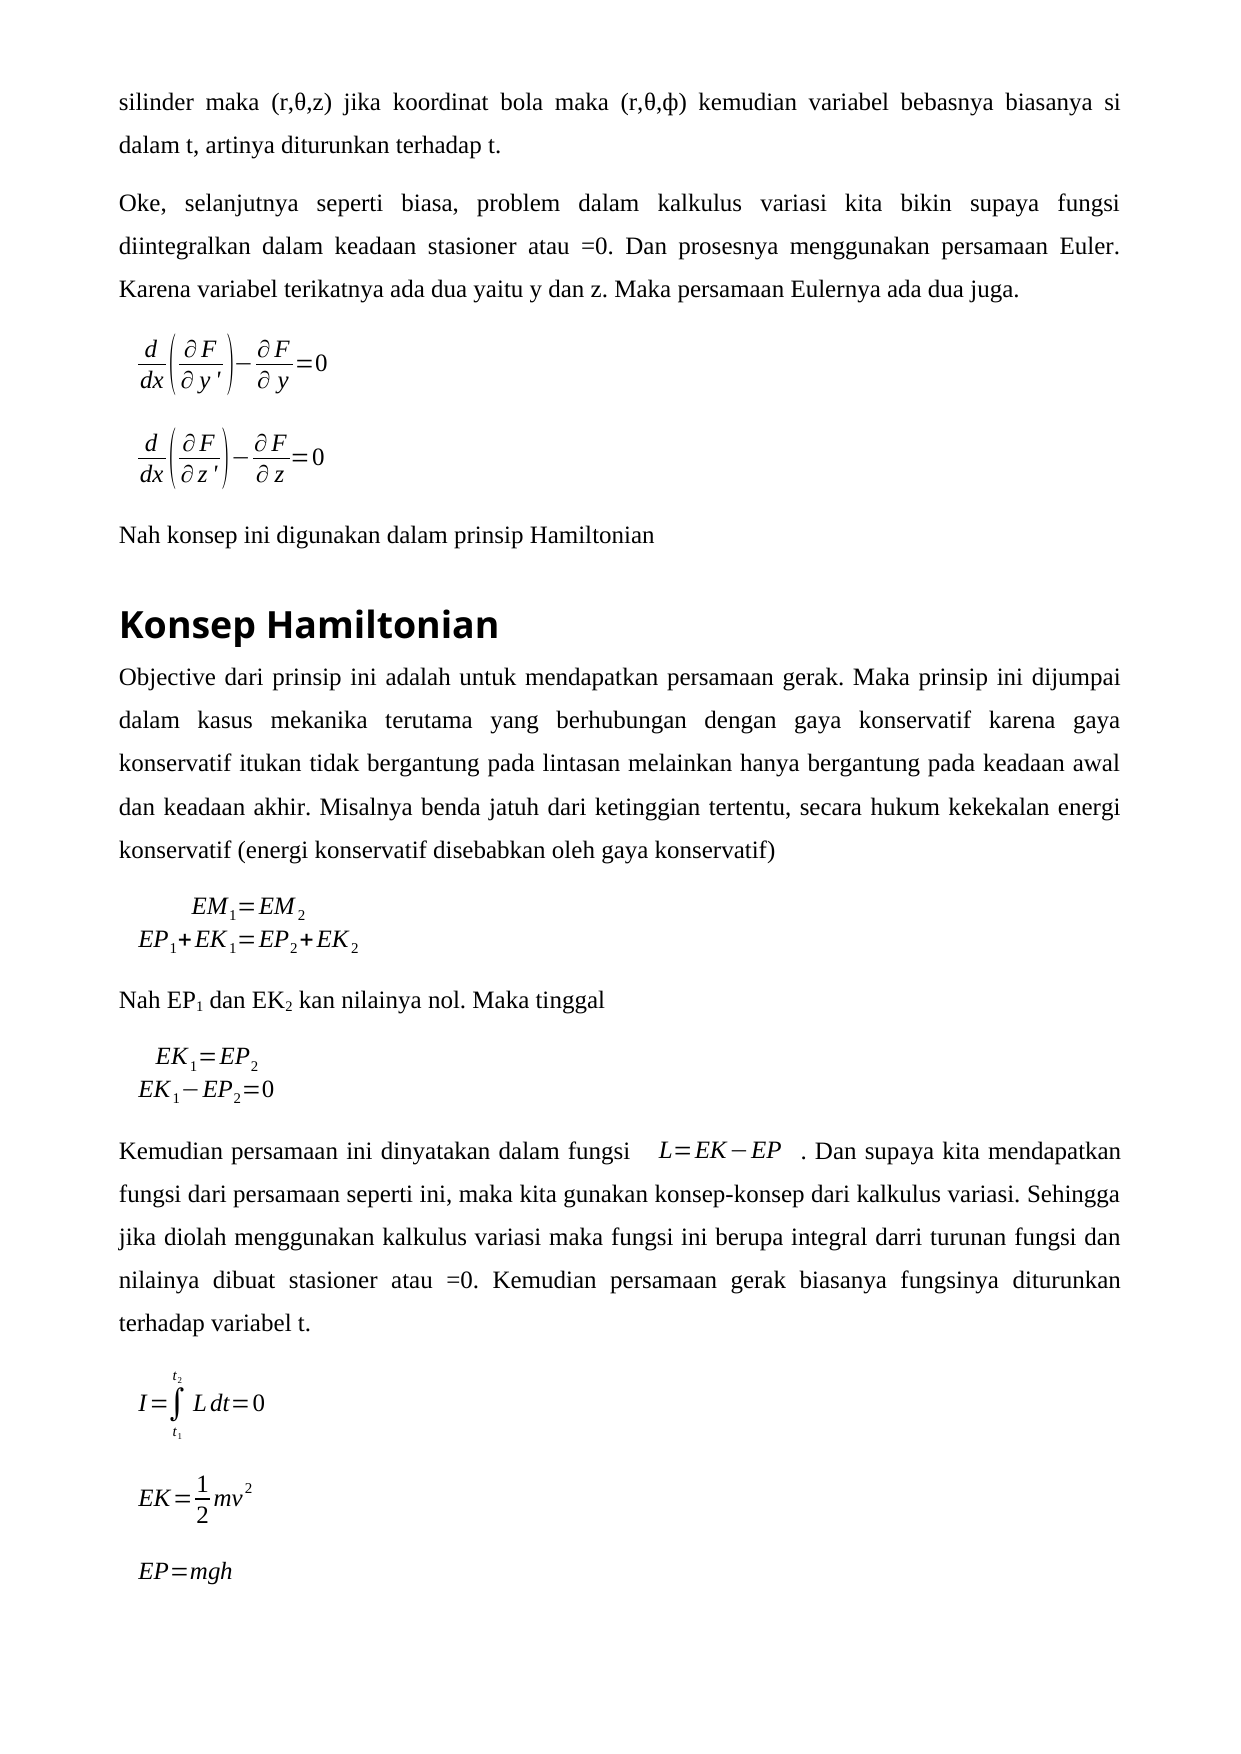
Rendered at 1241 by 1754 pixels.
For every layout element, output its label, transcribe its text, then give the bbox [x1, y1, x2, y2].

text Kemudian persamaan ini dinyatakan dalam fungsi . Dan supaya kita mendapatkan fungsi dari persamaan seperti ini, maka kita gunakan konsep-konsep dari kalkulus variasi. Sehingga jika diolah menggunakan kalkulus variasi maka fungsi ini berupa integral darri turunan fungsi dan nilainya dibuat stasioner atau =0. Kemudian persamaan gerak biasanya fungsinya diturunkan terhadap variabel t. [119, 1136, 1121, 1337]
text Nah konsep ini digunakan dalam prinsip Hamiltonian [119, 520, 1121, 549]
text silinder maka (r,θ,z) jika koordinat bola maka (r,θ,ф) kemudian variabel bebasnya biasanya si dalam t, artinya diturunkan terhadap t. [119, 87, 1121, 159]
subtitle Konsep Hamiltonian [119, 599, 1121, 650]
text Oke, selanjutnya seperti biasa, problem dalam kalkulus variasi kita bikin supaya fungsi diintegralkan dalam keadaan stasioner atau =0. Dan prosesnya menggunakan persamaan Euler. Karena variabel terikatnya ada dua yaitu y dan z. Maka persamaan Eulernya ada dua juga. [119, 188, 1121, 303]
text Nah EP1 dan EK2 kan nilainya nol. Maka tinggal [119, 985, 1121, 1014]
text Objective dari prinsip ini adalah untuk mendapatkan persamaan gerak. Maka prinsip ini dijumpai dalam kasus mekanika terutama yang berhubungan dengan gaya konservatif karena gaya konservatif itukan tidak bergantung pada lintasan melainkan hanya bergantung pada keadaan awal dan keadaan akhir. Misalnya benda jatuh dari ketinggian tertentu, secara hukum kekekalan energi konservatif (energi konservatif disebabkan oleh gaya konservatif) [119, 662, 1121, 863]
